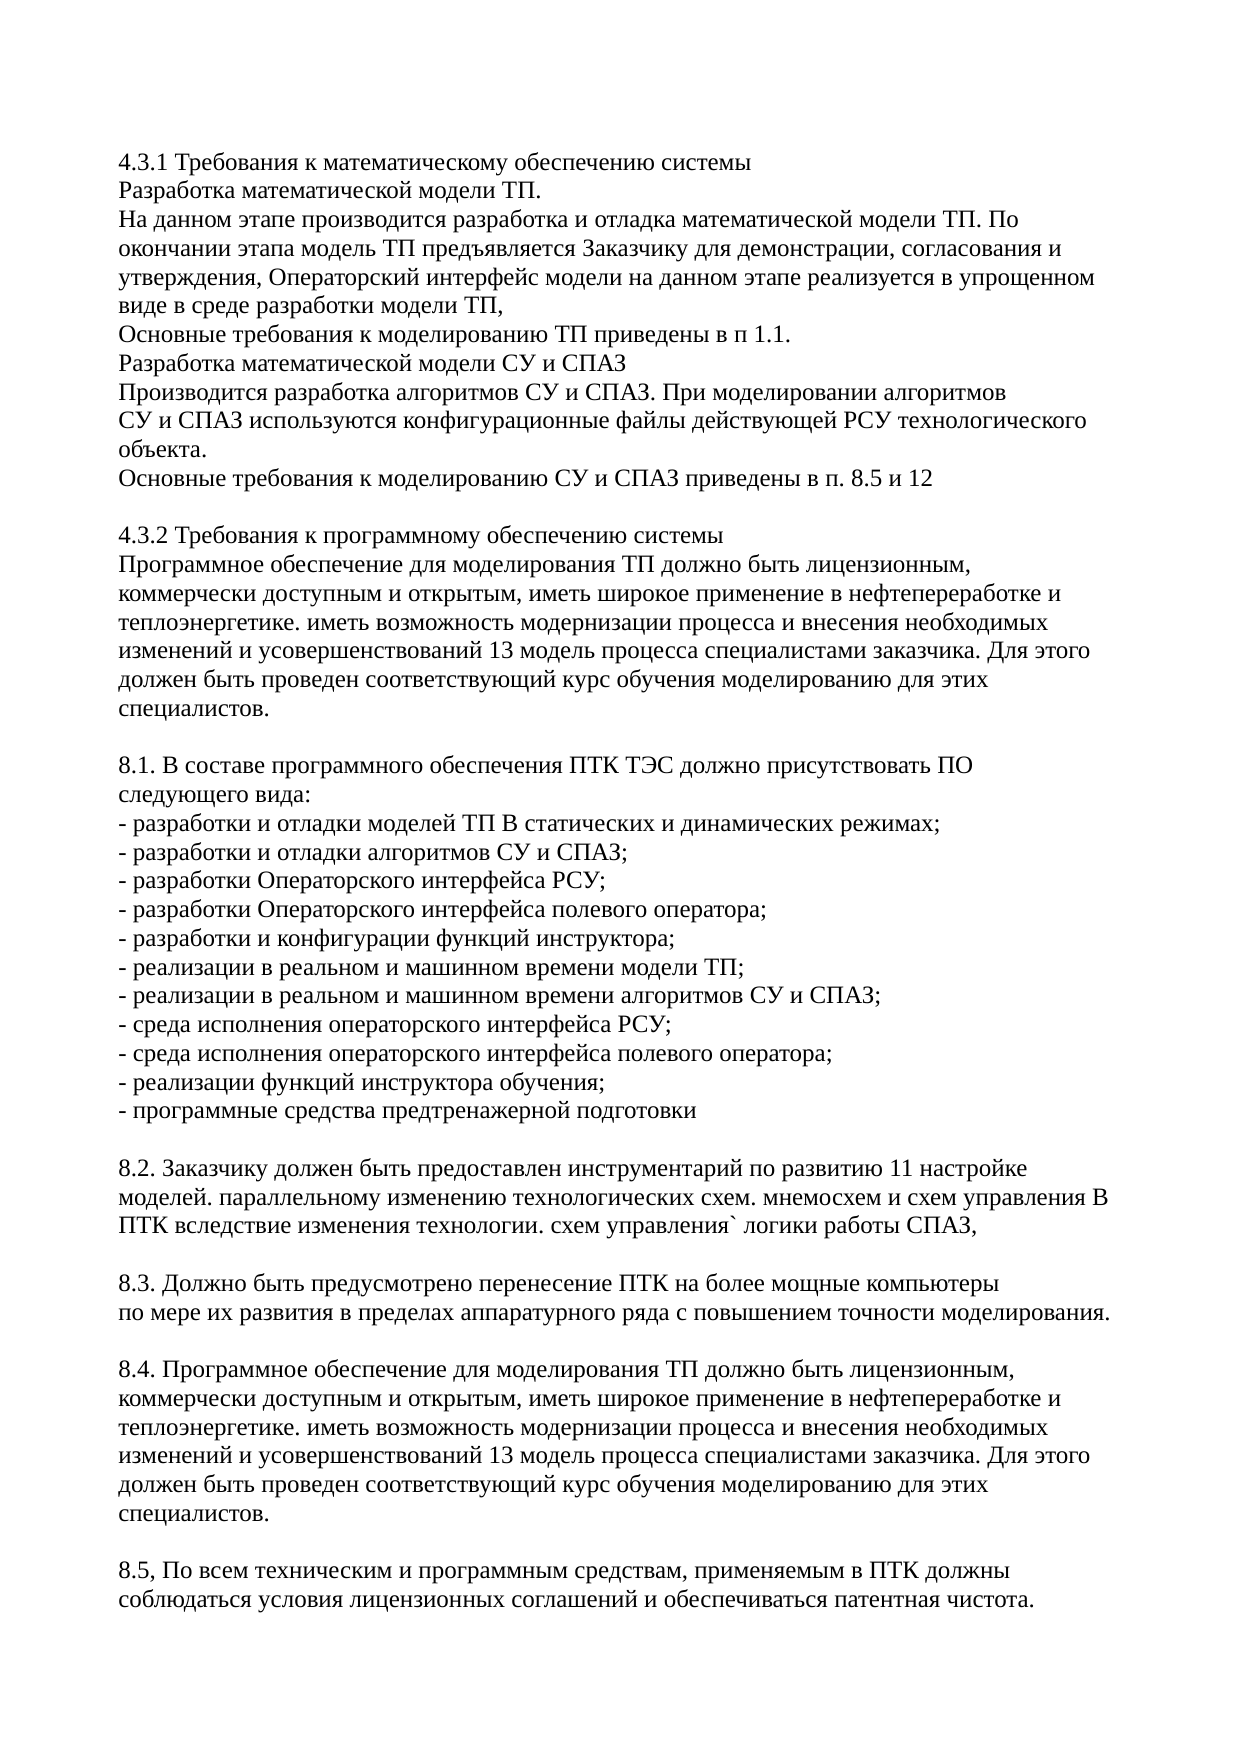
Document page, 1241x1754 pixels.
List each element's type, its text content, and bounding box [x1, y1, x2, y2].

text изменений и усовершенствований 13 модель процесса специалистами заказчика. Для этого [118, 636, 1122, 664]
text ПТК вследствие изменения технологии. схем управления` логики работы СПАЗ, [118, 1211, 1122, 1239]
text 8.2. Заказчику должен быть предоставлен инструментарий по развитию 11 настройке [118, 1153, 1122, 1182]
text 4.3.2 Требования к программному обеспечению системы [118, 521, 1122, 549]
text соблюдаться условия лицензионных соглашений и обеспечиваться патентная чистота. [118, 1584, 1122, 1613]
text 8.5, По всем техническим и программным средствам, применяемым в ПТК должны [118, 1556, 1122, 1584]
text - реализации в реальном и машинном времени алгоритмов СУ и СПАЗ; [118, 981, 1122, 1009]
text коммерчески доступным и открытым, иметь широкое применение в нефтепереработке и [118, 578, 1122, 607]
text СУ и СПАЗ используются конфигурационные файлы действующей РСУ технологического [118, 406, 1122, 434]
text теплоэнергетике. иметь возможность модернизации процесса и внесения необходимых [118, 607, 1122, 636]
text Разработка математической модели СУ и СПАЗ [118, 348, 1122, 377]
text должен быть проведен соответствующий курс обучения моделированию для этих [118, 664, 1122, 693]
text виде в среде разработки модели ТП, [118, 291, 1122, 319]
text моделей. параллельному изменению технологических схем. мнемосхем и схем управления B [118, 1182, 1122, 1211]
text специалистов. [118, 693, 1122, 722]
text окончании этапа модель ТП предъявляется Заказчику для демонстрации, согласования и [118, 233, 1122, 262]
text должен быть проведен соответствующий курс обучения моделированию для этих [118, 1469, 1122, 1498]
text Основные требования к моделированию ТП приведены в п 1.1. [118, 319, 1122, 348]
text - среда исполнения операторского интерфейса РСУ; [118, 1009, 1122, 1038]
text - среда исполнения операторского интерфейса полевого оператора; [118, 1038, 1122, 1067]
text 8.4. Программное обеспечение для моделирования ТП должно быть лицензионным, [118, 1354, 1122, 1383]
text по мере их развития в пределах аппаратурного ряда с повышением точности моделирования. [118, 1297, 1122, 1326]
text - разработки и отладки алгоритмов СУ и СПАЗ; [118, 837, 1122, 866]
text следующего вида: [118, 779, 1122, 808]
text Программное обеспечение для моделирования ТП должно быть лицензионным, [118, 549, 1122, 578]
text Разработка математической модели ТП. [118, 176, 1122, 204]
text - реализации в реальном и машинном времени модели ТП; [118, 952, 1122, 981]
text 8.1. B составе программного обеспечения ПТК ТЭС должно присутствовать ПО [118, 751, 1122, 779]
text объекта. [118, 434, 1122, 463]
text - разработки и отладки моделей ТП B статических и динамических режимах; [118, 808, 1122, 837]
text изменений и усовершенствований 13 модель процесса специалистами заказчика. Для этого [118, 1441, 1122, 1469]
text специалистов. [118, 1498, 1122, 1527]
text На данном этапе производится разработка и отладка математической модели ТП. По [118, 204, 1122, 233]
text 4.3.1 Требования к математическому обеспечению системы [118, 147, 1122, 176]
text Производится разработка алгоритмов СУ и СПАЗ. При моделировании алгоритмов [118, 377, 1122, 406]
text - разработки Операторского интерфейса полевого оператора; [118, 894, 1122, 923]
text Основные требования к моделированию СУ и СПАЗ приведены в п. 8.5 и 12 [118, 463, 1122, 492]
text - программные средства предтренажерной подготовки [118, 1096, 1122, 1124]
text теплоэнергетике. иметь возможность модернизации процесса и внесения необходимых [118, 1412, 1122, 1441]
text - разработки Операторского интерфейса РСУ; [118, 866, 1122, 894]
text - реализации функций инструктора обучения; [118, 1067, 1122, 1096]
text утверждения, Операторский интерфейс модели на данном этапе реализуется в упрощенном [118, 262, 1122, 291]
text коммерчески доступным и открытым, иметь широкое применение в нефтепереработке и [118, 1383, 1122, 1412]
text 8.3. Должно быть предусмотрено перенесение ПТК на более мощные компьютеры [118, 1268, 1122, 1297]
text - разработки и конфигурации функций инструктора; [118, 923, 1122, 952]
